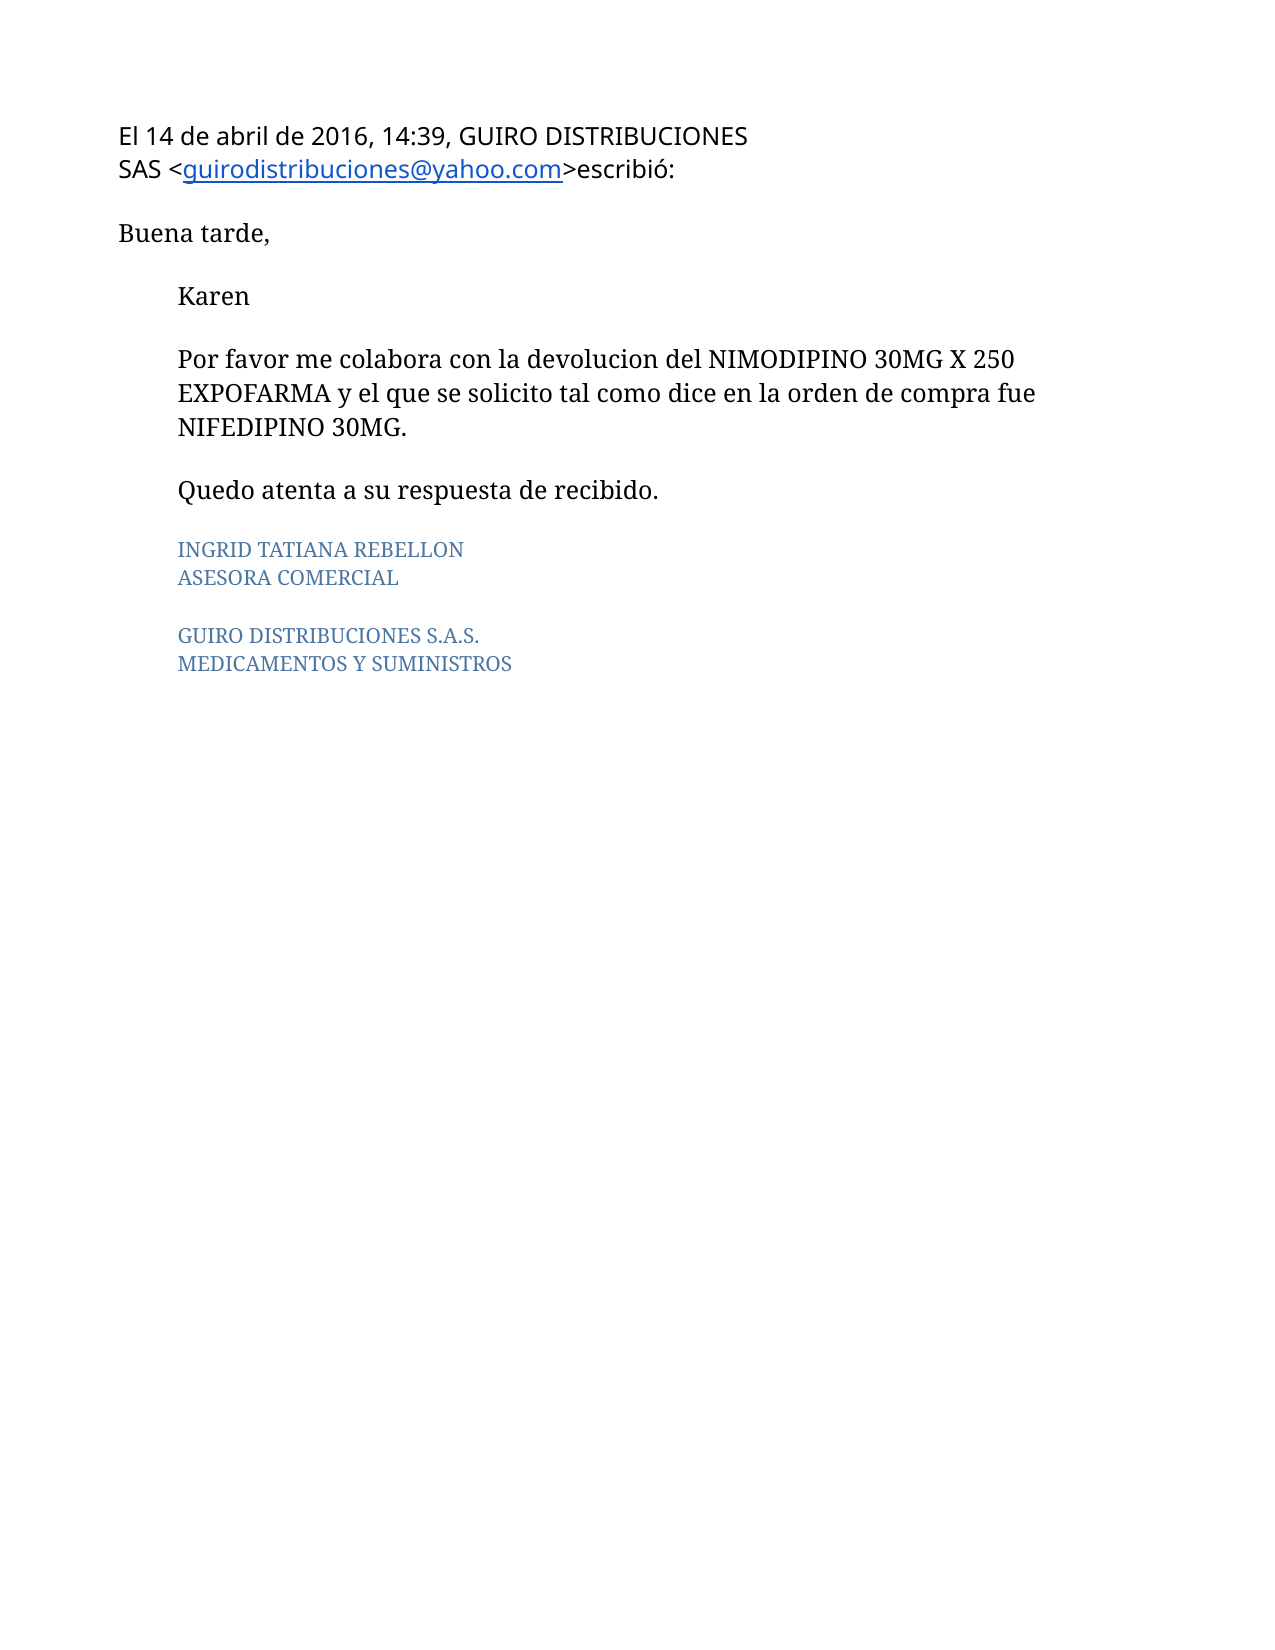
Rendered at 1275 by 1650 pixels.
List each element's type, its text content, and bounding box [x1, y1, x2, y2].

text INGRID TATIANA REBELLON [177, 535, 1098, 563]
text GUIRO DISTRIBUCIONES S.A.S. [177, 621, 1098, 649]
text MEDICAMENTOS Y SUMINISTROS [177, 649, 1098, 678]
text Por favor me colabora con la devolucion del NIMODIPINO 30MG X 250 EXPOFARMA y el que se solicito tal como dice en la orden de compra fue NIFEDIPINO 30MG. [177, 341, 1098, 443]
text Karen [177, 278, 1098, 313]
text Buena tarde, [118, 216, 1157, 250]
text ASESORA COMERCIAL [177, 563, 1098, 592]
text El 14 de abril de 2016, 14:39, GUIRO DISTRIBUCIONES SAS <guirodistribuciones@yahoo.com>escribió: [118, 118, 1157, 186]
text Quedo atenta a su respuesta de recibido. [177, 472, 1098, 506]
